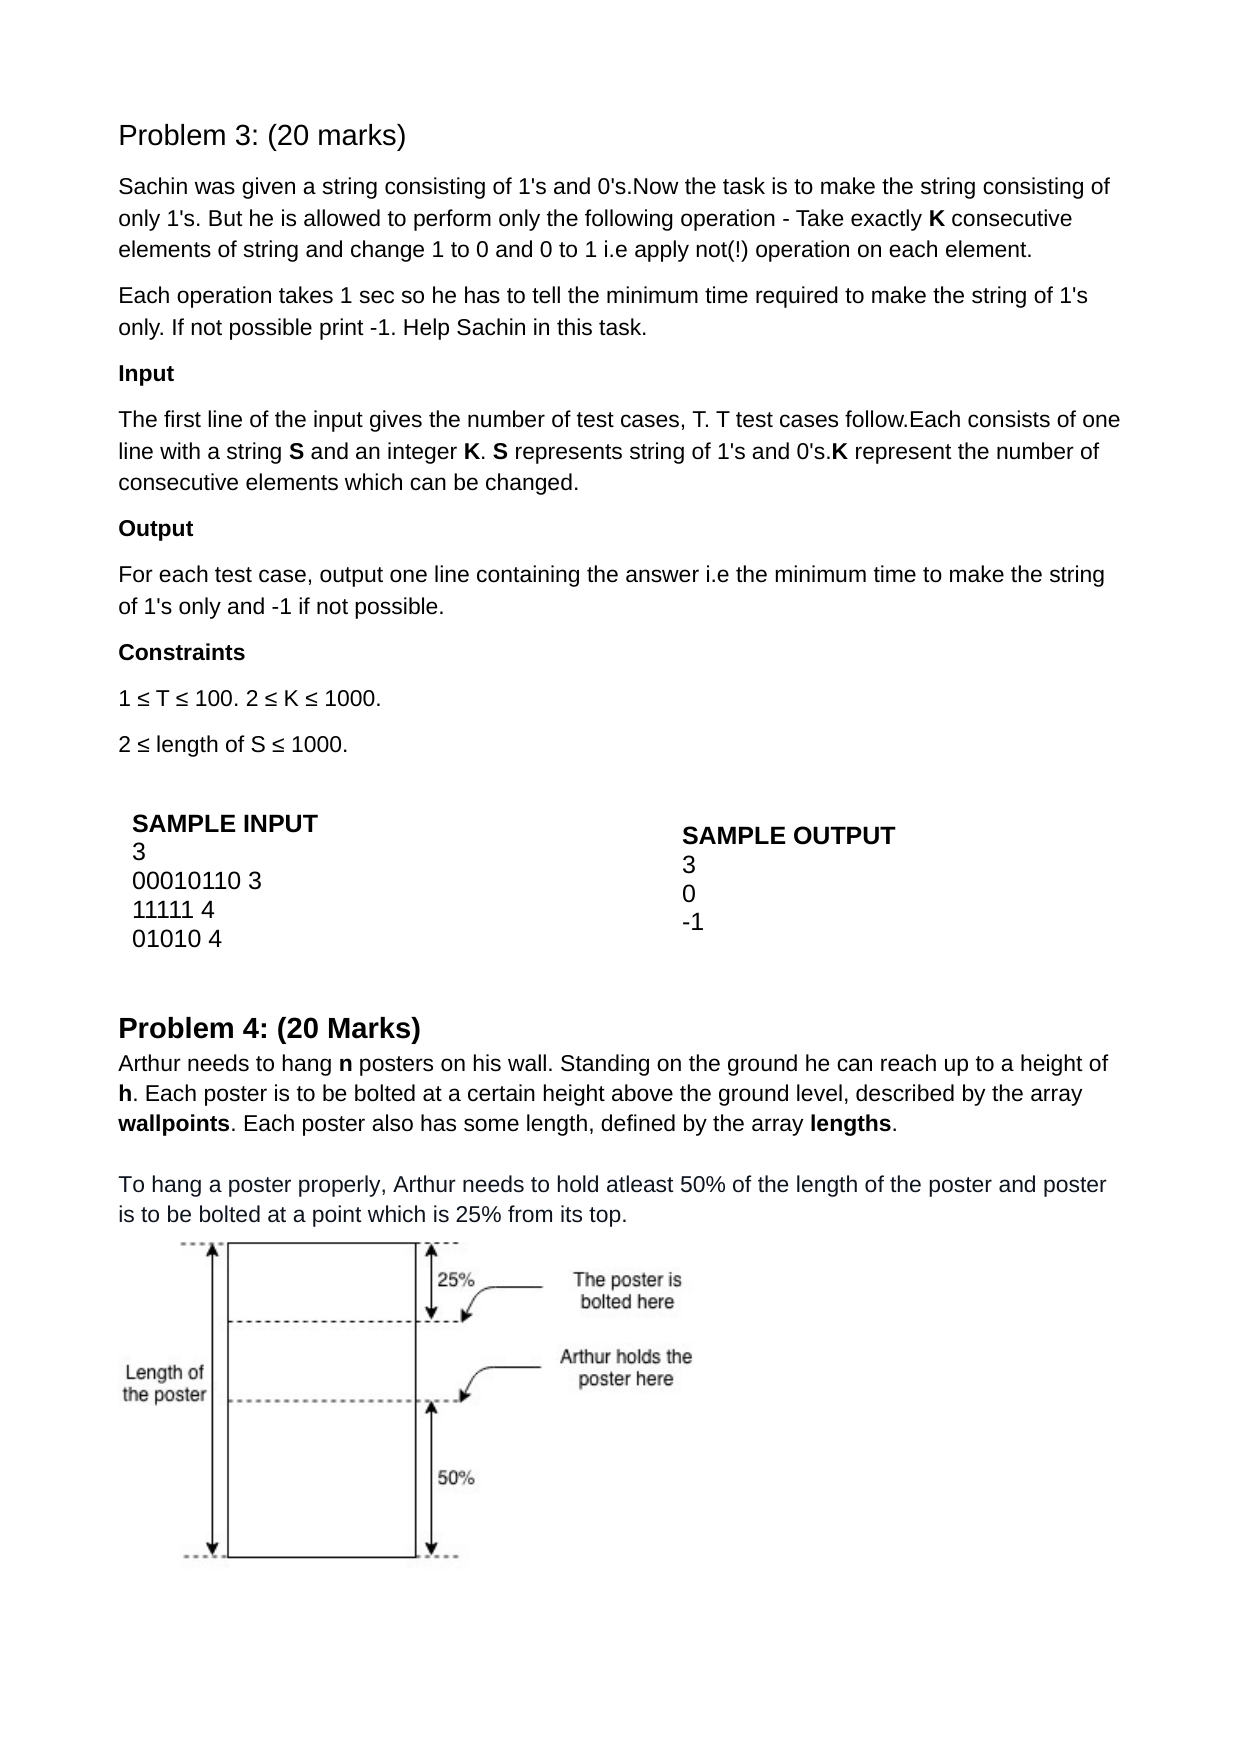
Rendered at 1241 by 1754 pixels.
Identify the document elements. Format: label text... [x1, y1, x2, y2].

text Sachin was given a string consisting of 1's and 0's.Now the task is to make the string consisting of only 1's. But he is allowed to perform only the following operation - Take exactly K consecutive elements of string and change 1 to 0 and 0 to 1 i.e apply not(!) operation on each element. [118, 173, 1122, 262]
text SAMPLE OUTPUT [682, 821, 1057, 850]
text 0 [682, 878, 1057, 907]
text Problem 4: (20 Marks) [118, 1011, 1122, 1045]
text 2 ≤ length of S ≤ 1000. [118, 731, 1122, 758]
text Output [118, 515, 1122, 542]
text 3 [682, 850, 1057, 878]
text 1 ≤ T ≤ 100. 2 ≤ K ≤ 1000. [118, 685, 1122, 712]
text -1 [682, 907, 1057, 936]
text Arthur needs to hang n posters on his wall. Standing on the ground he can reach up to a height of h. Each poster is to be bolted at a certain height above the ground level, described by the array wallpoints. Each poster also has some length, defined by the array lengths. To hang a poster properly, Arthur needs to hold atleast 50% of the length of the poster and poster is to be bolted at a point which is 25% from its top. [118, 1050, 1122, 1603]
text Problem 3: (20 marks) [118, 118, 1122, 152]
text 01010 4 [132, 923, 447, 952]
text The first line of the input gives the number of test cases, T. T test cases follow.Each consists of one line with a string S and an integer K. S represents string of 1's and 0's.K represent the number of consecutive elements which can be changed. [118, 406, 1122, 496]
text 3 [132, 837, 447, 866]
text 00010110 3 [132, 866, 447, 895]
text Each operation takes 1 sec so he has to tell the minimum time required to make the string of 1's only. If not possible print -1. Help Sachin in this task. [118, 282, 1122, 340]
text Constraints [118, 639, 1122, 666]
text For each test case, output one line containing the answer i.e the minimum time to make the string of 1's only and -1 if not possible. [118, 561, 1122, 619]
text SAMPLE INPUT [132, 808, 447, 837]
text 11111 4 [132, 895, 447, 923]
text Input [118, 360, 1122, 386]
